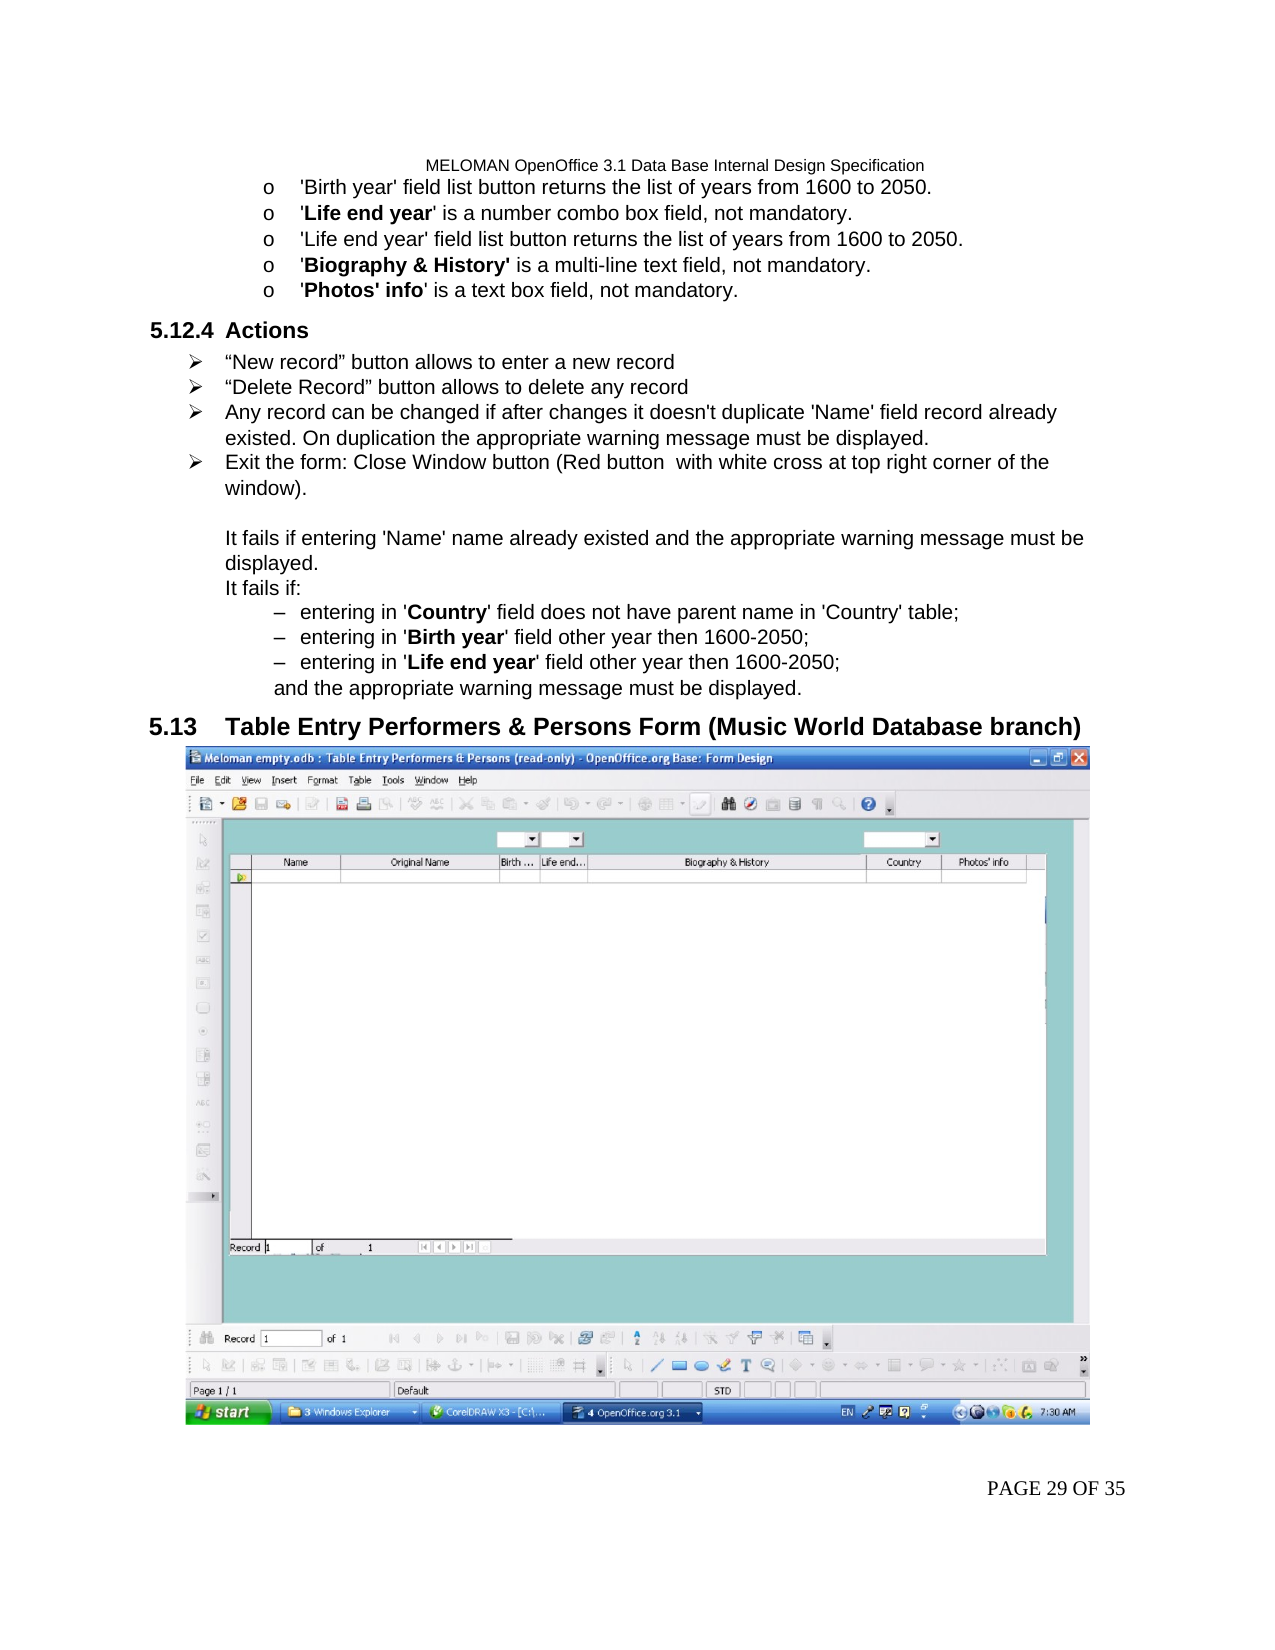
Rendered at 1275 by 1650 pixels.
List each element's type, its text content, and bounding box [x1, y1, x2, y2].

text It fails if entering 'Name' name already existed and the appropriate warning message must be displayed. [225, 524, 1125, 574]
list 'Photos' info' is a text box field, not mandatory. [262, 278, 1125, 304]
text It fails if: [225, 574, 1125, 599]
list entering in 'Country' field does not have parent name in 'Country' table; [273, 599, 1125, 624]
list and the appropriate warning message must be displayed. [273, 674, 1125, 699]
list 'Birth year' field list button returns the list of years from 1600 to 2050. [262, 175, 1125, 201]
picture [185, 746, 1090, 1425]
list Exit the form: Close Window button (Red button with white cross at top right corner of the window). [187, 449, 1125, 499]
list entering in 'Birth year' field other year then 1600-2050; [273, 624, 1125, 649]
list 'Life end year' field list button returns the list of years from 1600 to 2050. [262, 227, 1125, 252]
list entering in 'Life end year' field other year then 1600-2050; [273, 649, 1125, 674]
list “New record” button allows to enter a new record [187, 349, 1125, 374]
list Any record can be changed if after changes it doesn't duplicate 'Name' field record already existed. On duplication the appropriate warning message must be displayed. [187, 399, 1125, 449]
subtitle Table Entry Performers & Persons Form (Music World Database branch) [148, 712, 1125, 741]
subtitle Actions [150, 317, 1125, 343]
list “Delete Record” button allows to delete any record [187, 374, 1125, 399]
list 'Biography & History' is a multi-line text field, not mandatory. [262, 252, 1125, 278]
list 'Life end year' is a number combo box field, not mandatory. [262, 201, 1125, 227]
